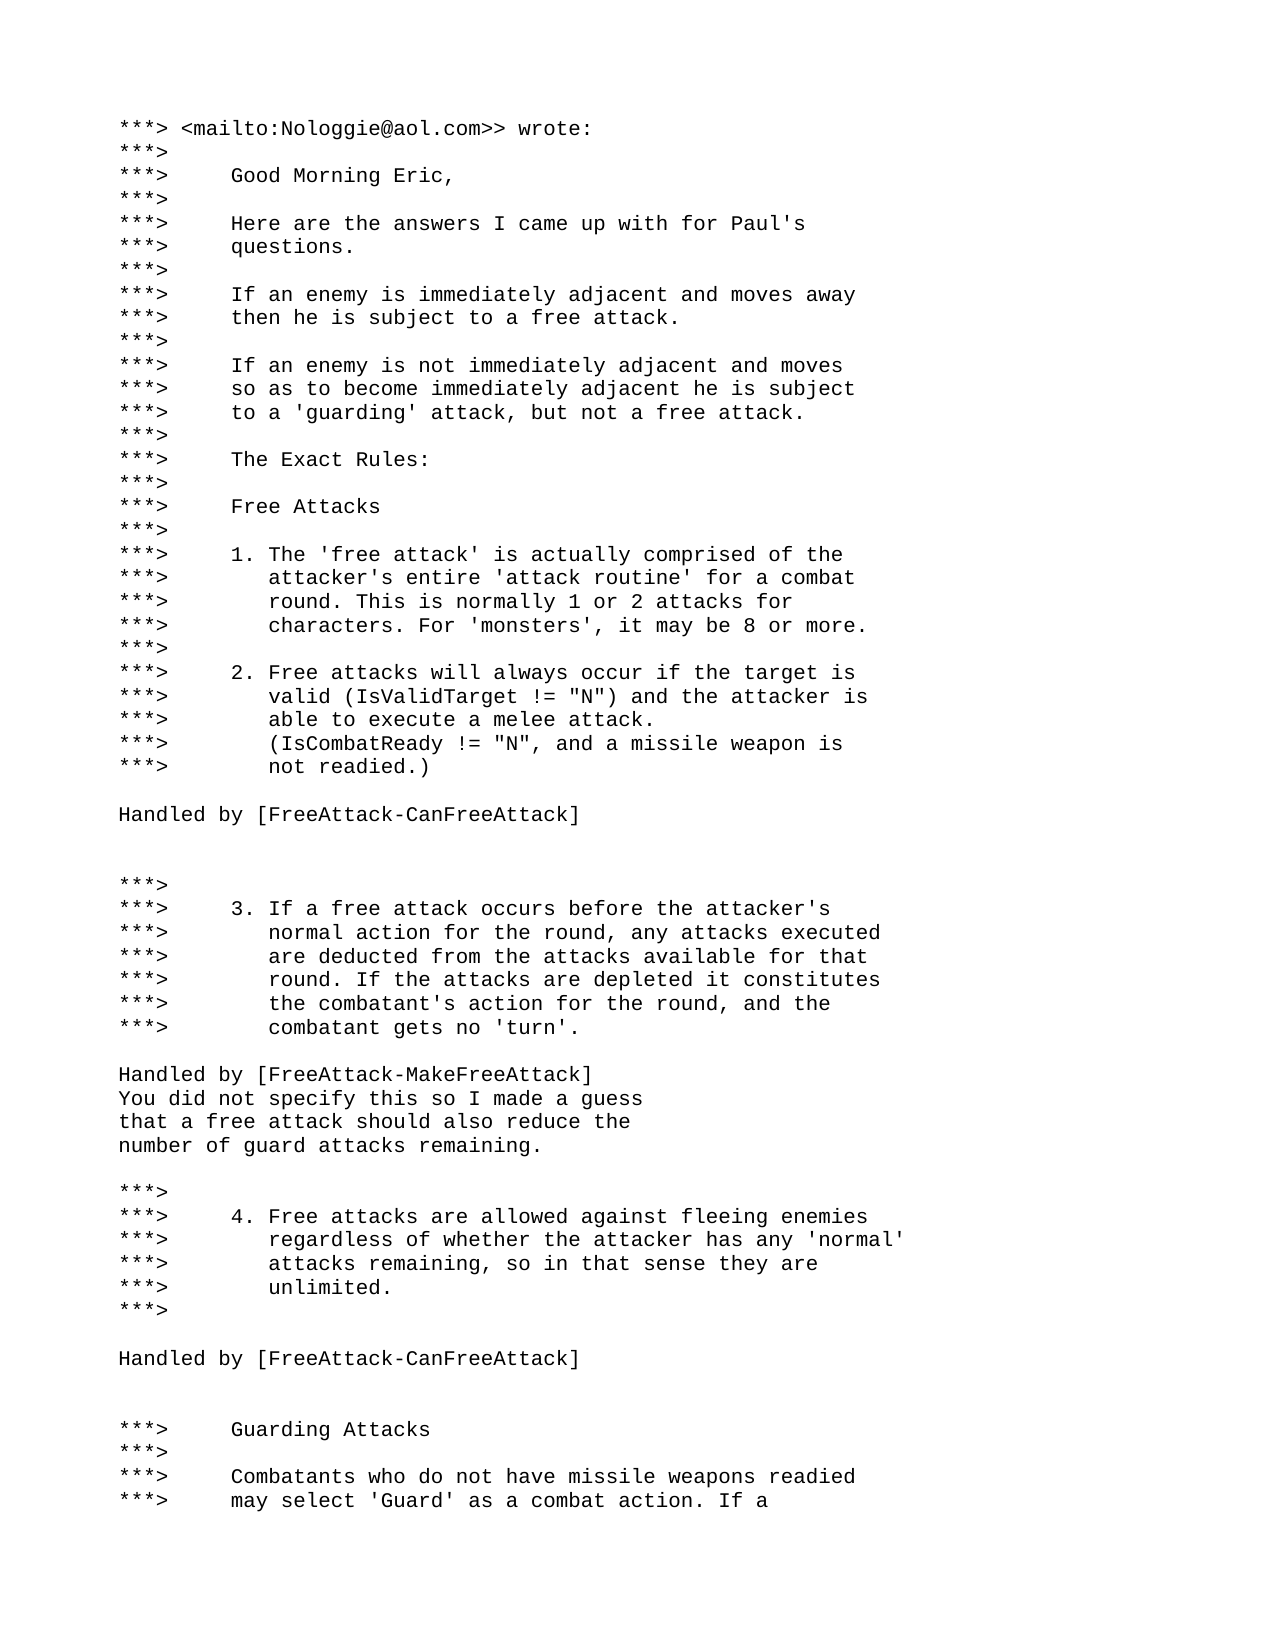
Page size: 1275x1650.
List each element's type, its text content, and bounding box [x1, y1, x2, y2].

text ***> <mailto:Nologgie@aol.com>> wrote: [118, 118, 1157, 142]
text ***> then he is subject to a free attack. [118, 307, 1157, 331]
text ***> The Exact Rules: [118, 449, 1157, 473]
text ***> [118, 638, 1157, 662]
text ***> so as to become immediately adjacent he is subject [118, 378, 1157, 402]
text ***> Good Morning Eric, [118, 165, 1157, 189]
text ***> [118, 520, 1157, 544]
text ***> [118, 1300, 1157, 1324]
text ***> If an enemy is immediately adjacent and moves away [118, 284, 1157, 307]
text ***> round. This is normally 1 or 2 attacks for [118, 591, 1157, 615]
text ***> 4. Free attacks are allowed against fleeing enemies [118, 1206, 1157, 1229]
text ***> to a 'guarding' attack, but not a free attack. [118, 402, 1157, 426]
text number of guard attacks remaining. [118, 1135, 1157, 1158]
text ***> round. If the attacks are depleted it constitutes [118, 969, 1157, 993]
text ***> the combatant's action for the round, and the [118, 993, 1157, 1017]
text that a free attack should also reduce the [118, 1111, 1157, 1135]
text ***> Guarding Attacks [118, 1419, 1157, 1442]
text ***> [118, 473, 1157, 496]
text Handled by [FreeAttack-CanFreeAttack] [118, 1348, 1157, 1371]
text ***> [118, 1182, 1157, 1206]
text ***> 1. The 'free attack' is actually comprised of the [118, 544, 1157, 567]
text You did not specify this so I made a guess [118, 1088, 1157, 1111]
text ***> able to execute a melee attack. [118, 709, 1157, 733]
text ***> [118, 426, 1157, 449]
text Handled by [FreeAttack-MakeFreeAttack] [118, 1064, 1157, 1088]
text ***> Combatants who do not have missile weapons readied [118, 1466, 1157, 1489]
text ***> [118, 875, 1157, 898]
text ***> are deducted from the attacks available for that [118, 946, 1157, 969]
text ***> attacks remaining, so in that sense they are [118, 1253, 1157, 1277]
text ***> [118, 189, 1157, 213]
text ***> [118, 260, 1157, 284]
text ***> [118, 142, 1157, 165]
text ***> valid (IsValidTarget != "N") and the attacker is [118, 686, 1157, 709]
text ***> Here are the answers I came up with for Paul's [118, 213, 1157, 236]
text ***> may select 'Guard' as a combat action. If a [118, 1489, 1157, 1513]
text ***> (IsCombatReady != "N", and a missile weapon is [118, 733, 1157, 757]
text ***> characters. For 'monsters', it may be 8 or more. [118, 615, 1157, 638]
text ***> not readied.) [118, 757, 1157, 780]
text ***> [118, 331, 1157, 354]
text ***> combatant gets no 'turn'. [118, 1017, 1157, 1040]
text ***> normal action for the round, any attacks executed [118, 922, 1157, 946]
text Handled by [FreeAttack-CanFreeAttack] [118, 804, 1157, 827]
text ***> regardless of whether the attacker has any 'normal' [118, 1229, 1157, 1253]
text ***> If an enemy is not immediately adjacent and moves [118, 354, 1157, 378]
text ***> 2. Free attacks will always occur if the target is [118, 662, 1157, 686]
text ***> 3. If a free attack occurs before the attacker's [118, 898, 1157, 922]
text ***> [118, 1442, 1157, 1466]
text ***> attacker's entire 'attack routine' for a combat [118, 567, 1157, 591]
text ***> Free Attacks [118, 496, 1157, 520]
text ***> questions. [118, 236, 1157, 260]
text ***> unlimited. [118, 1277, 1157, 1300]
